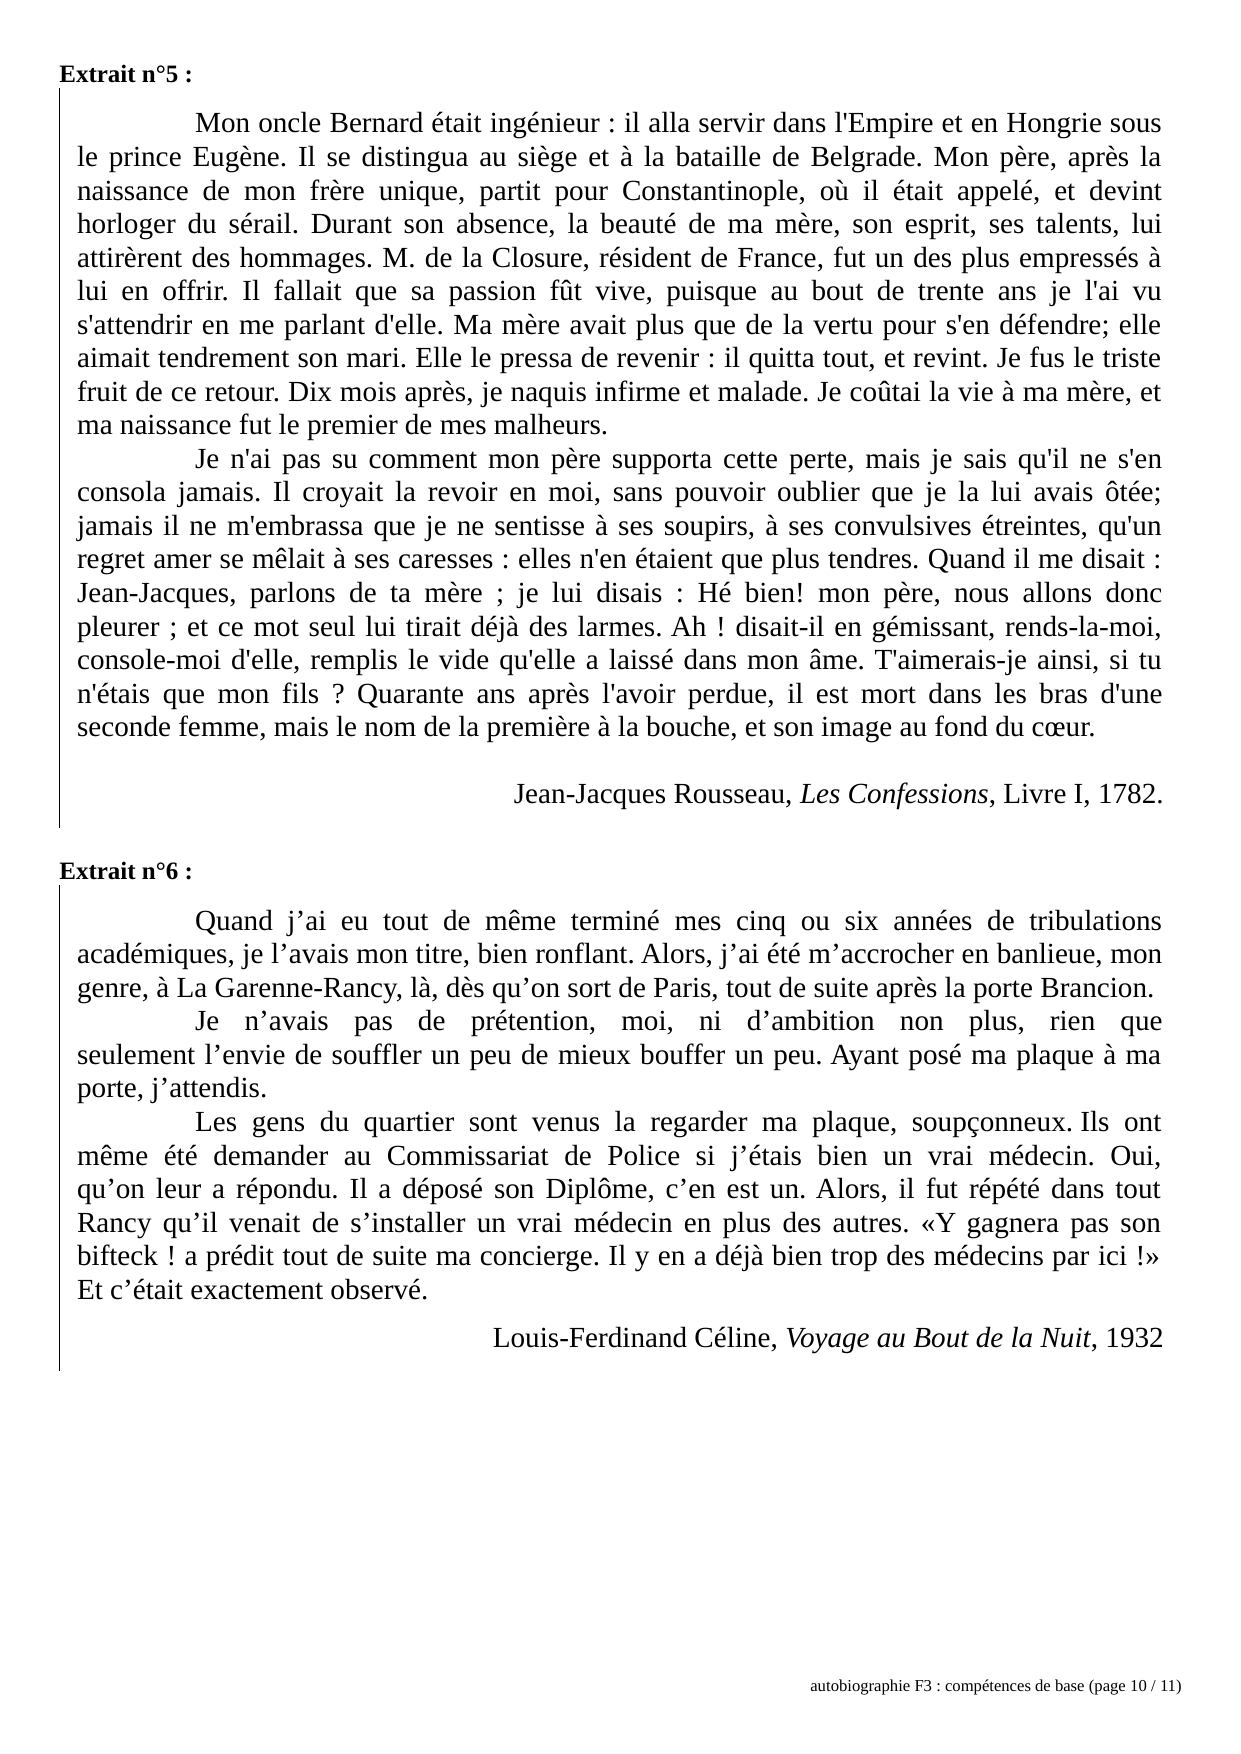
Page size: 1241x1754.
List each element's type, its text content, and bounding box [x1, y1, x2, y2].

text Les gens du quartier sont venus la regarder ma plaque, soupçonneux. Ils ont même été demander au Commissariat de Police si j’étais bien un vrai médecin. Oui, qu’on leur a répondu. Il a déposé son Diplôme, c’en est un. Alors, il fut répété dans tout Rancy qu’il venait de s’installer un vrai médecin en plus des autres. «Y gagnera pas son bifteck ! a prédit tout de suite ma concierge. Il y en a déjà bien trop des médecins par ici !» Et c’était exactement observé. [60, 1104, 1181, 1305]
text Louis-Ferdinand Céline, Voyage au Bout de la Nuit, 1932 [60, 1320, 1181, 1371]
text Jean-Jacques Rousseau, Les Confessions, Livre I, 1782. [60, 776, 1181, 828]
text Extrait n°5 : [59, 59, 1181, 88]
text Je n’avais pas de prétention, moi, ni d’ambition non plus, rien que seulement l’envie de souffler un peu de mieux bouffer un peu. Ayant posé ma plaque à ma porte, j’attendis. [60, 1003, 1181, 1104]
text Je n'ai pas su comment mon père supporta cette perte, mais je sais qu'il ne s'en consola jamais. Il croyait la revoir en moi, sans pouvoir oublier que je la lui avais ôtée; jamais il ne m'embrassa que je ne sentisse à ses soupirs, à ses convulsives étreintes, qu'un regret amer se mêlait à ses caresses : elles n'en étaient que plus tendres. Quand il me disait : Jean‐Jacques, parlons de ta mère ; je lui disais : Hé bien! mon père, nous allons donc pleurer ; et ce mot seul lui tirait déjà des larmes. Ah ! disait‐il en gémissant, rends-la-moi, console‐moi d'elle, remplis le vide qu'elle a laissé dans mon âme. T'aimerais-je ainsi, si tu n'étais que mon fils ? Quarante ans après l'avoir perdue, il est mort dans les bras d'une seconde femme, mais le nom de la première à la bouche, et son image au fond du cœur. [60, 441, 1181, 743]
text Quand j’ai eu tout de même terminé mes cinq ou six années de tribulations académiques, je l’avais mon titre, bien ronflant. Alors, j’ai été m’accrocher en banlieue, mon genre, à La Garenne-Rancy, là, dès qu’on sort de Paris, tout de suite après la porte Brancion. [60, 885, 1181, 1003]
text Extrait n°6 : [59, 856, 1181, 885]
text Mon oncle Bernard était ingénieur : il alla servir dans l'Empire et en Hongrie sous le prince Eugène. Il se distingua au siège et à la bataille de Belgrade. Mon père, après la naissance de mon frère unique, partit pour Constantinople, où il était appelé, et devint horloger du sérail. Durant son absence, la beauté de ma mère, son esprit, ses talents, lui attirèrent des hommages. M. de la Closure, résident de France, fut un des plus empressés à lui en offrir. Il fallait que sa passion fût vive, puisque au bout de trente ans je l'ai vu s'attendrir en me parlant d'elle. Ma mère avait plus que de la vertu pour s'en défendre; elle aimait tendrement son mari. Elle le pressa de revenir : il quitta tout, et revint. Je fus le triste fruit de ce retour. Dix mois après, je naquis infirme et malade. Je coûtai la vie à ma mère, et ma naissance fut le premier de mes malheurs. [60, 88, 1181, 441]
